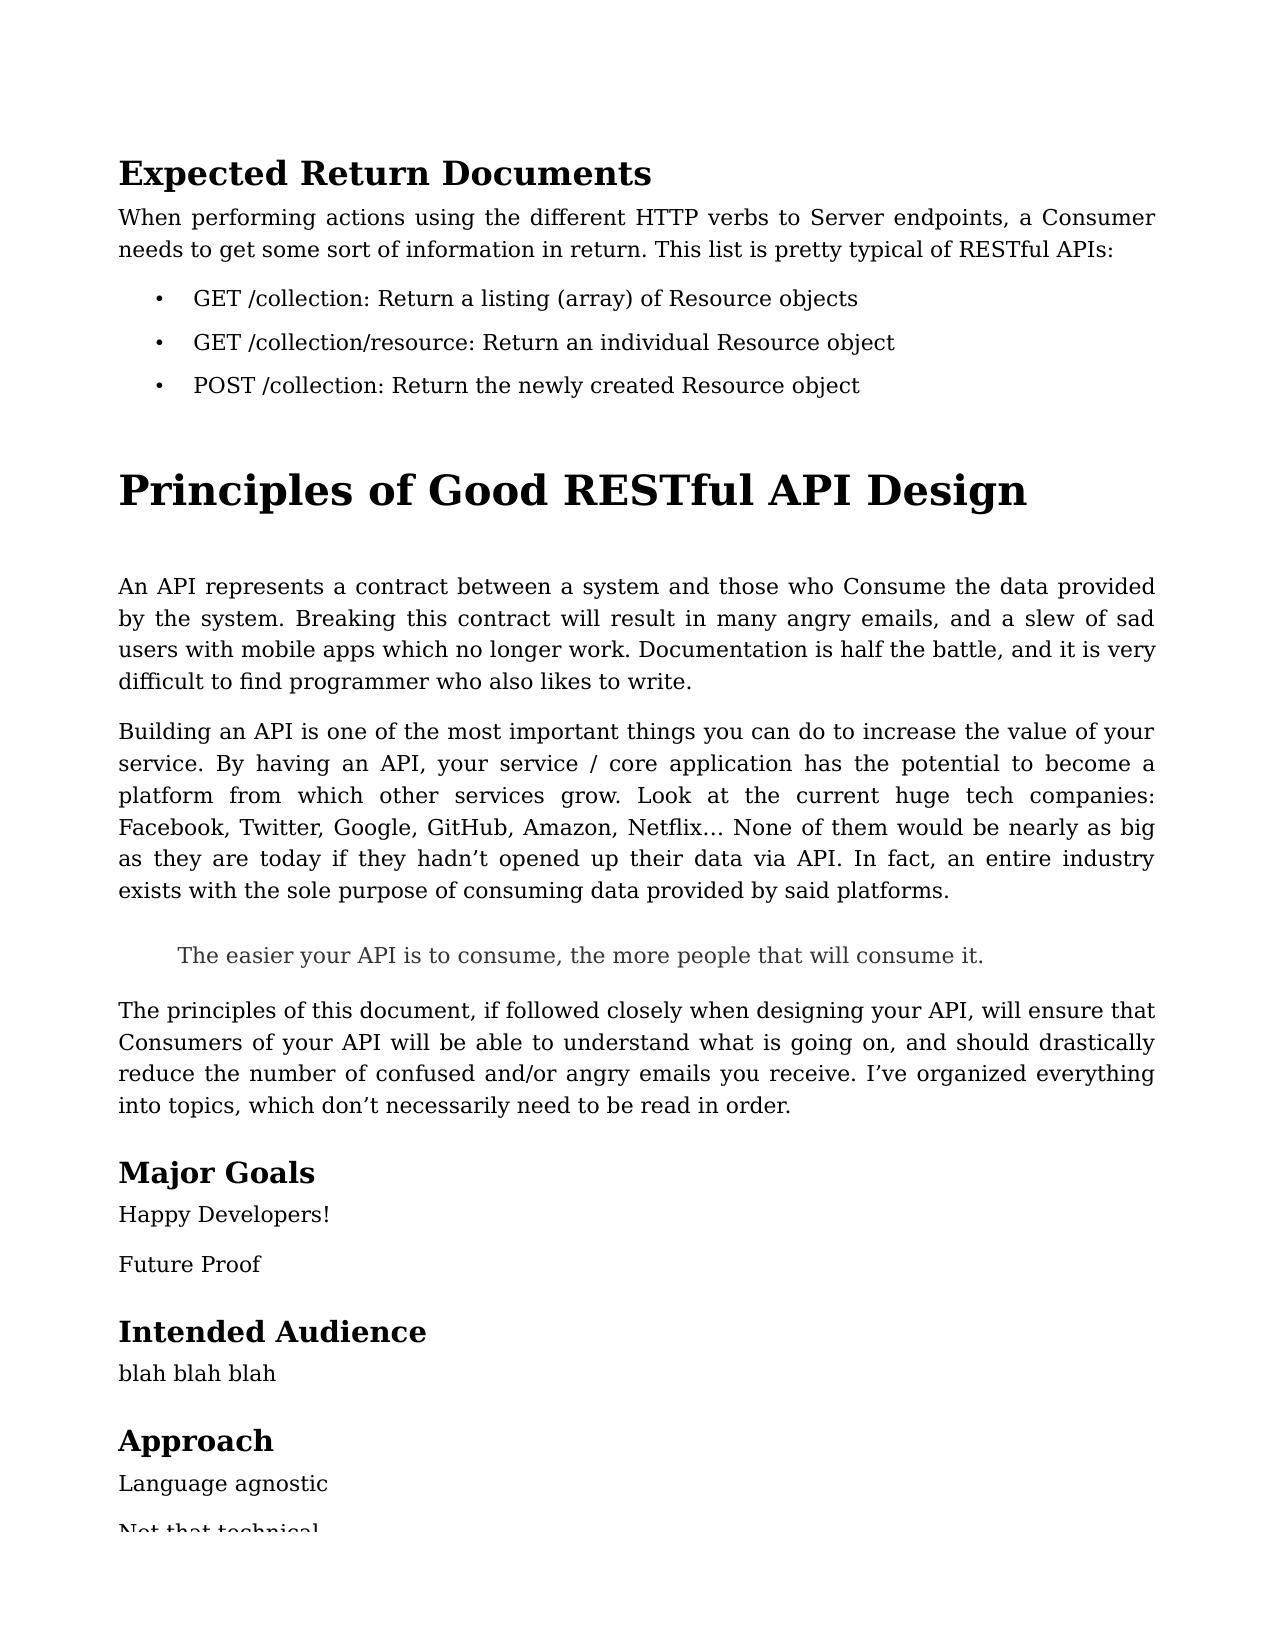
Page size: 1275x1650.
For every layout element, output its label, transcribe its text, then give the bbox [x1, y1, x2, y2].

list GET /collection: Return a listing (array) of Resource objects [156, 287, 1157, 312]
subtitle Expected Return Documents [118, 153, 1157, 193]
list POST /collection: Return the newly created Resource object [156, 373, 1157, 398]
text When performing actions using the different HTTP verbs to Server endpoints, a Consumer needs to get some sort of information in return. This list is pretty typical of RESTful APIs: [118, 205, 1157, 262]
list GET /collection/resource: Return an individual Resource object [156, 330, 1157, 355]
